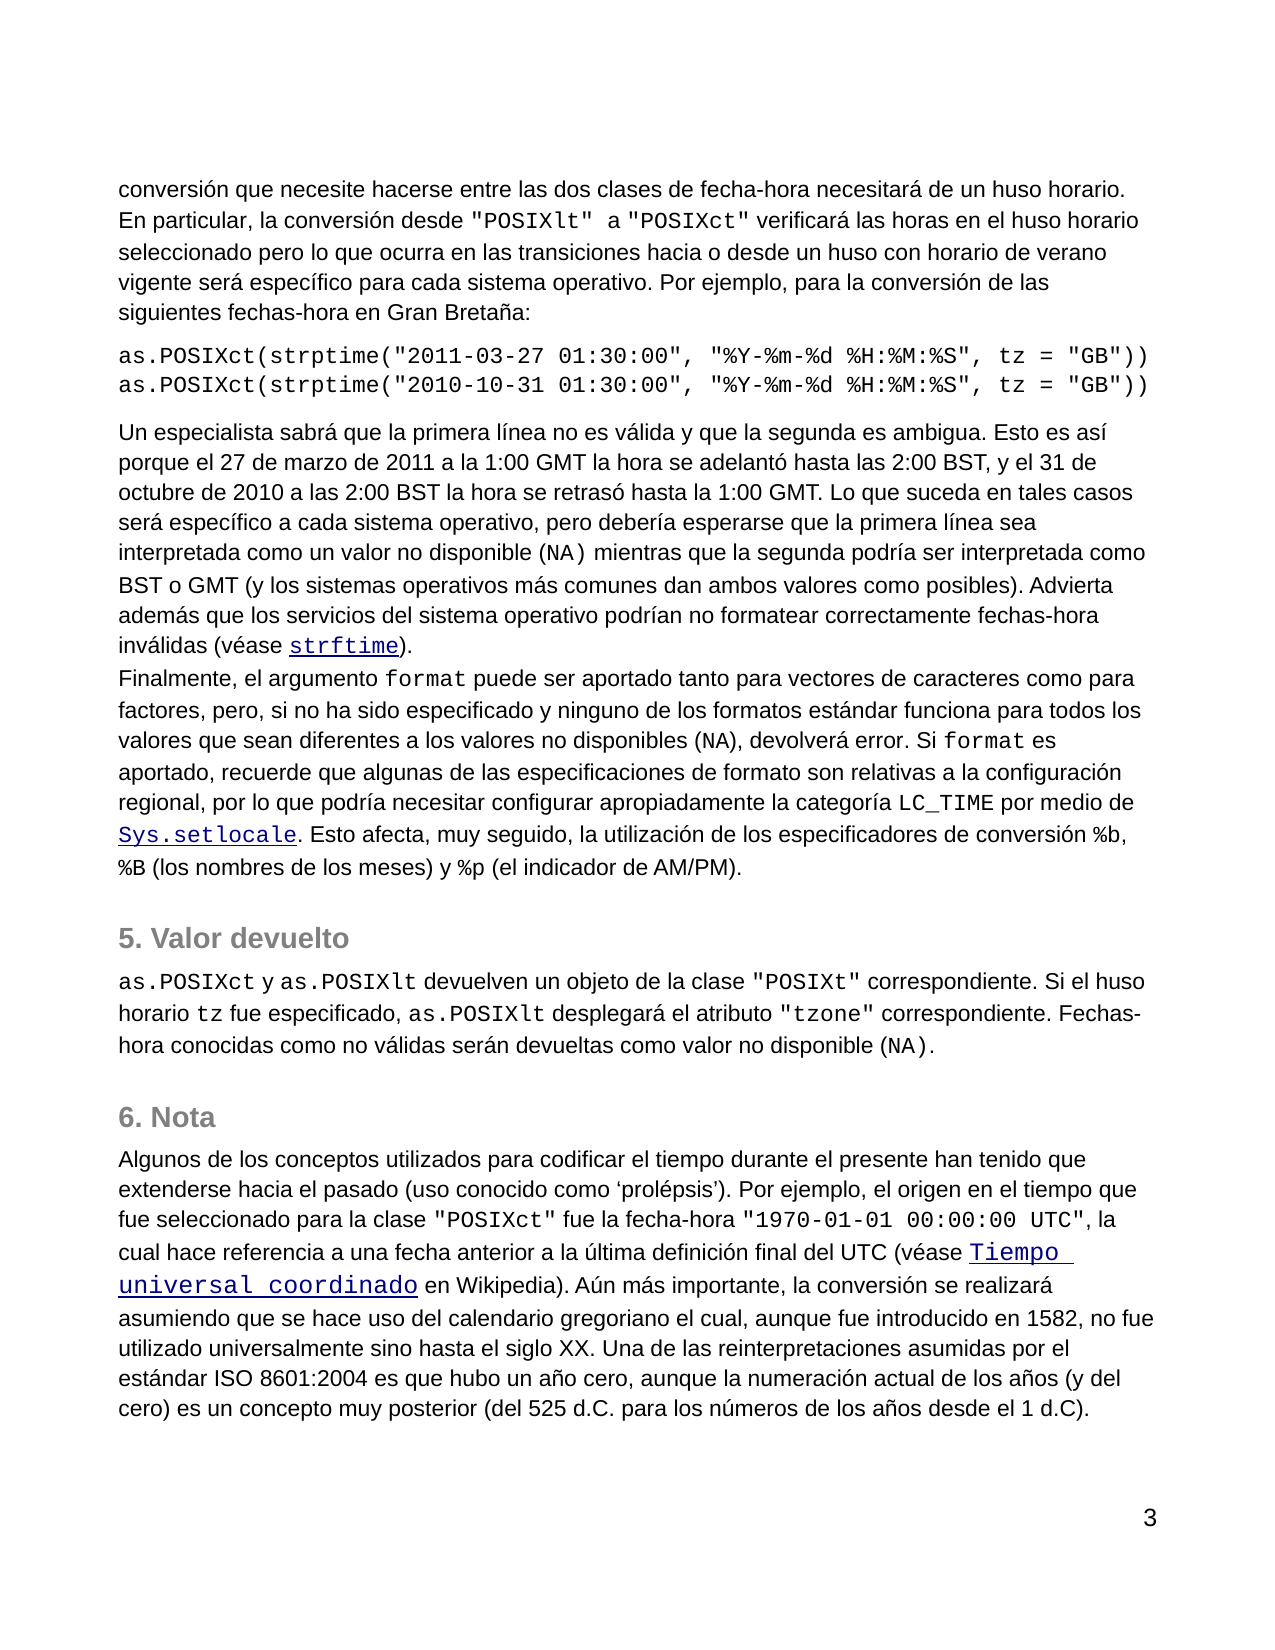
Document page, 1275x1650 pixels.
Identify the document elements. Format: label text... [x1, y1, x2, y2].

text Un especialista sabrá que la primera línea no es válida y que la segunda es ambigua. Esto es así porque el 27 de marzo de 2011 a la 1:00 GMT la hora se adelantó hasta las 2:00 BST, y el 31 de octubre de 2010 a las 2:00 BST la hora se retrasó hasta la 1:00 GMT. Lo que suceda en tales casos será específico a cada sistema operativo, pero debería esperarse que la primera línea sea interpretada como un valor no disponible (NA) mientras que la segunda podría ser interpretada como BST o GMT (y los sistemas operativos más comunes dan ambos valores como posibles). Advierta además que los servicios del sistema operativo podrían no formatear correctamente fechas-hora inválidas (véase strftime). [118, 418, 1157, 660]
subtitle 5. Valor devuelto [118, 922, 1157, 955]
list as.POSIXct(strptime("2010-10-31 01:30:00", "%Y-%m-%d %H:%M:%S", tz = "GB")) [118, 374, 1157, 400]
subtitle 6. Nota [118, 1100, 1157, 1133]
text Finalmente, el argumento format puede ser aportado tanto para vectores de caracteres como para factores, pero, si no ha sido especificado y ninguno de los formatos estándar funciona para todos los valores que sean diferentes a los valores no disponibles (NA), devolverá error. Si format es aportado, recuerde que algunas de las especificaciones de formato son relativas a la configuración regional, por lo que podría necesitar configurar apropiadamente la categoría LC_TIME por medio de Sys.setlocale. Esto afecta, muy seguido, la utilización de los especificadores de conversión %b, %B (los nombres de los meses) y %p (el indicador de AM/PM). [118, 664, 1157, 882]
list as.POSIXct(strptime("2011-03-27 01:30:00", "%Y-%m-%d %H:%M:%S", tz = "GB")) [118, 344, 1157, 370]
text conversión que necesite hacerse entre las dos clases de fecha-hora necesitará de un huso horario. En particular, la conversión desde "POSIXlt" a "POSIXct" verificará las horas en el huso horario seleccionado pero lo que ocurra en las transiciones hacia o desde un huso con horario de verano vigente será específico para cada sistema operativo. Por ejemplo, para la conversión de las siguientes fechas-hora en Gran Bretaña: [118, 176, 1157, 326]
text as.POSIXct y as.POSIXlt devuelven un objeto de la clase "POSIXt" correspondiente. Si el huso horario tz fue especificado, as.POSIXlt desplegará el atributo "tzone" correspondiente. Fechas-hora conocidas como no válidas serán devueltas como valor no disponible (NA). [118, 968, 1157, 1060]
text Algunos de los conceptos utilizados para codificar el tiempo durante el presente han tenido que extenderse hacia el pasado (uso conocido como ‘prolépsis’). Por ejemplo, el origen en el tiempo que fue seleccionado para la clase "POSIXct" fue la fecha-hora "1970-01-01 00:00:00 UTC", la cual hace referencia a una fecha anterior a la última definición final del UTC (véase Tiempo universal coordinado en Wikipedia). Aún más importante, la conversión se realizará asumiendo que se hace uso del calendario gregoriano el cual, aunque fue introducido en 1582, no fue utilizado universalmente sino hasta el siglo XX. Una de las reinterpretaciones asumidas por el estándar ISO 8601:2004 es que hubo un año cero, aunque la numeración actual de los años (y del cero) es un concepto muy posterior (del 525 d.C. para los números de los años desde el 1 d.C). [118, 1146, 1157, 1422]
